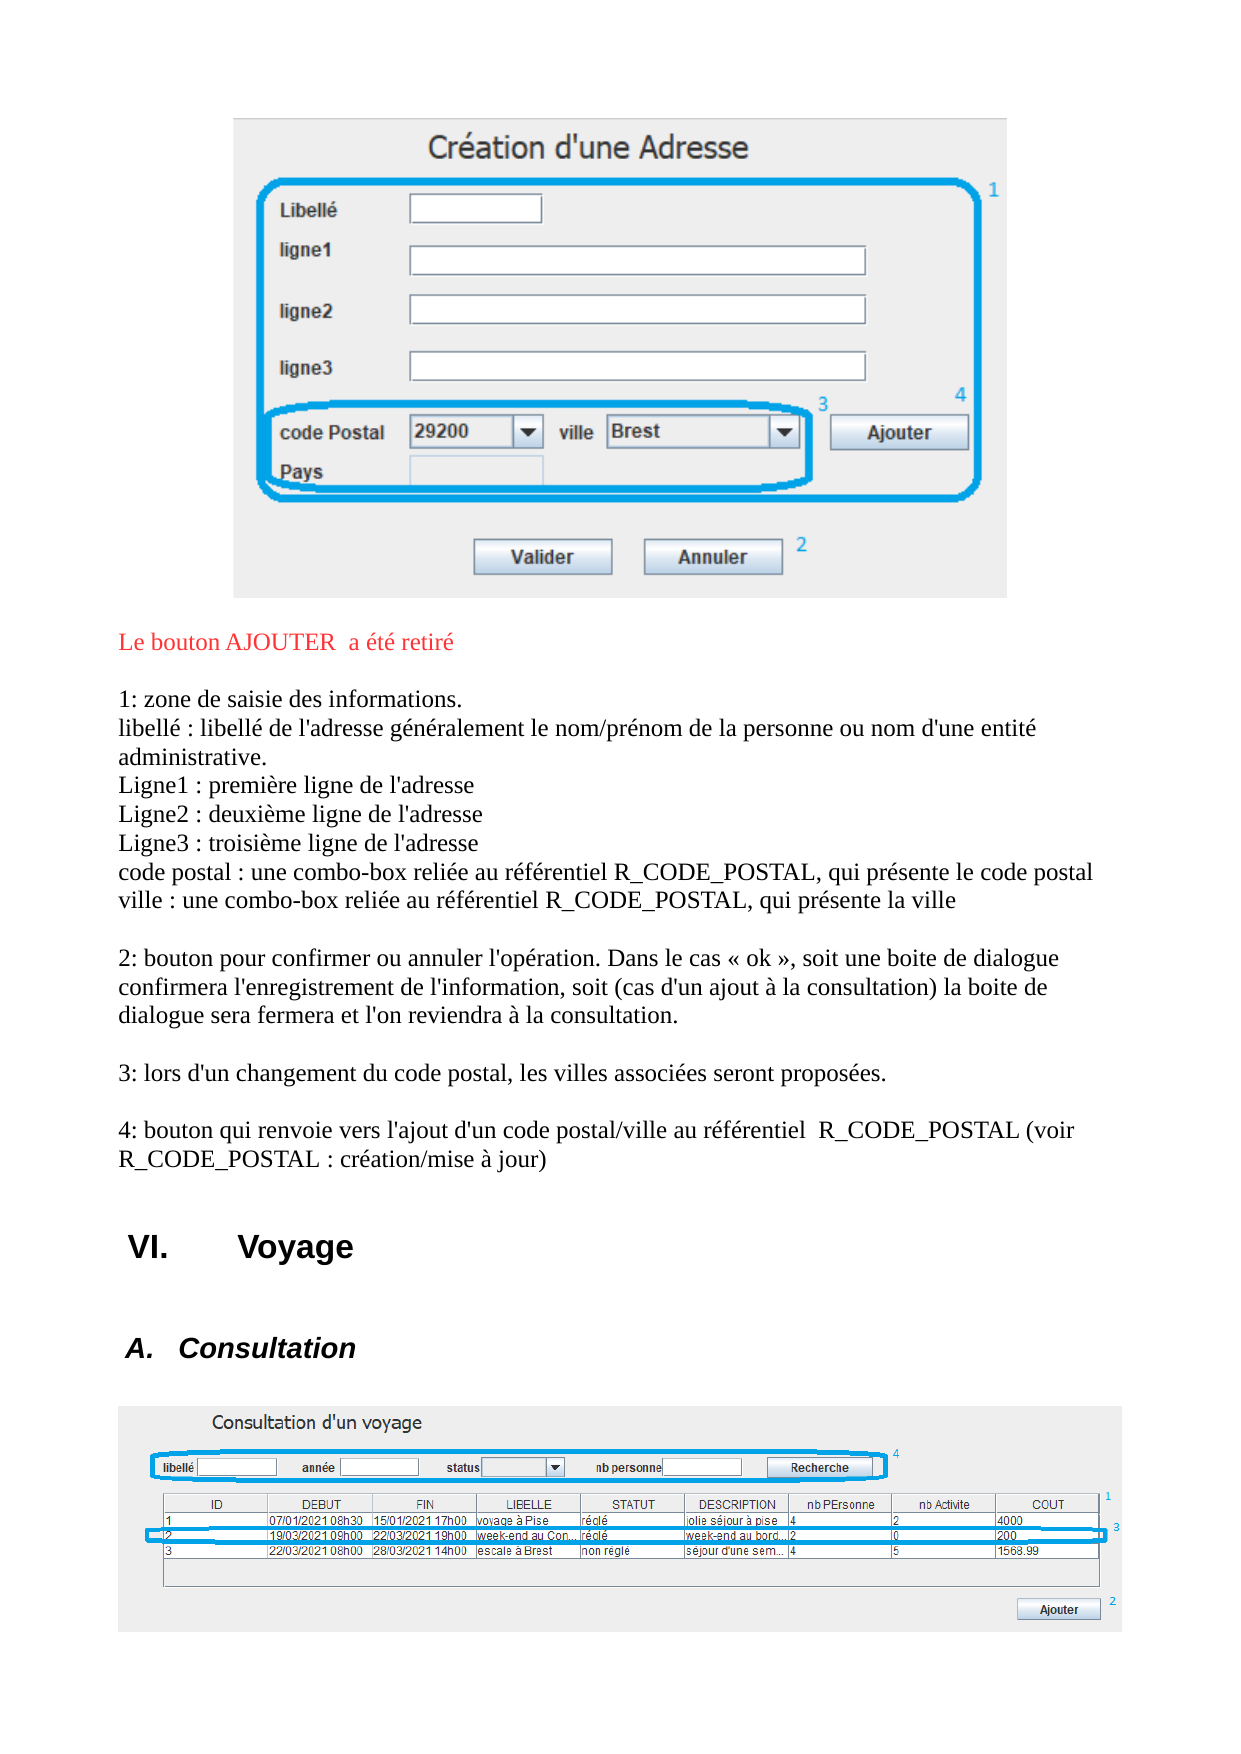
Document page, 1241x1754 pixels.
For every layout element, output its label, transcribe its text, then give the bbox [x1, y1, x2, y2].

subtitle Voyage [118, 1227, 1122, 1265]
text libellé : libellé de l'adresse généralement le nom/prénom de la personne ou nom d'une entité administrative. [118, 713, 1122, 770]
text 4: bouton qui renvoie vers l'ajout d'un code postal/ville au référentiel R_CODE_POSTAL (voir R_CODE_POSTAL : création/mise à jour) [118, 1115, 1122, 1173]
text 1: zone de saisie des informations. [118, 684, 1122, 713]
text code postal : une combo-box reliée au référentiel R_CODE_POSTAL, qui présente le code postal [118, 857, 1122, 885]
text 2: bouton pour confirmer ou annuler l'opération. Dans le cas « ok », soit une boite de dialogue confirmera l'enregistrement de l'information, soit (cas d'un ajout à la consultation) la boite de dialogue sera fermera et l'on reviendra à la consultation. [118, 943, 1122, 1029]
subtitle Consultation [118, 1332, 1122, 1365]
text Le bouton AJOUTER a été retiré [118, 627, 1122, 655]
text 3: lors d'un changement du code postal, les villes associées seront proposées. [118, 1058, 1122, 1087]
text Ligne3 : troisième ligne de l'adresse [118, 828, 1122, 857]
text Ligne1 : première ligne de l'adresse [118, 770, 1122, 799]
text Ligne2 : deuxième ligne de l'adresse [118, 799, 1122, 828]
text ville : une combo-box reliée au référentiel R_CODE_POSTAL, qui présente la ville [118, 885, 1122, 914]
